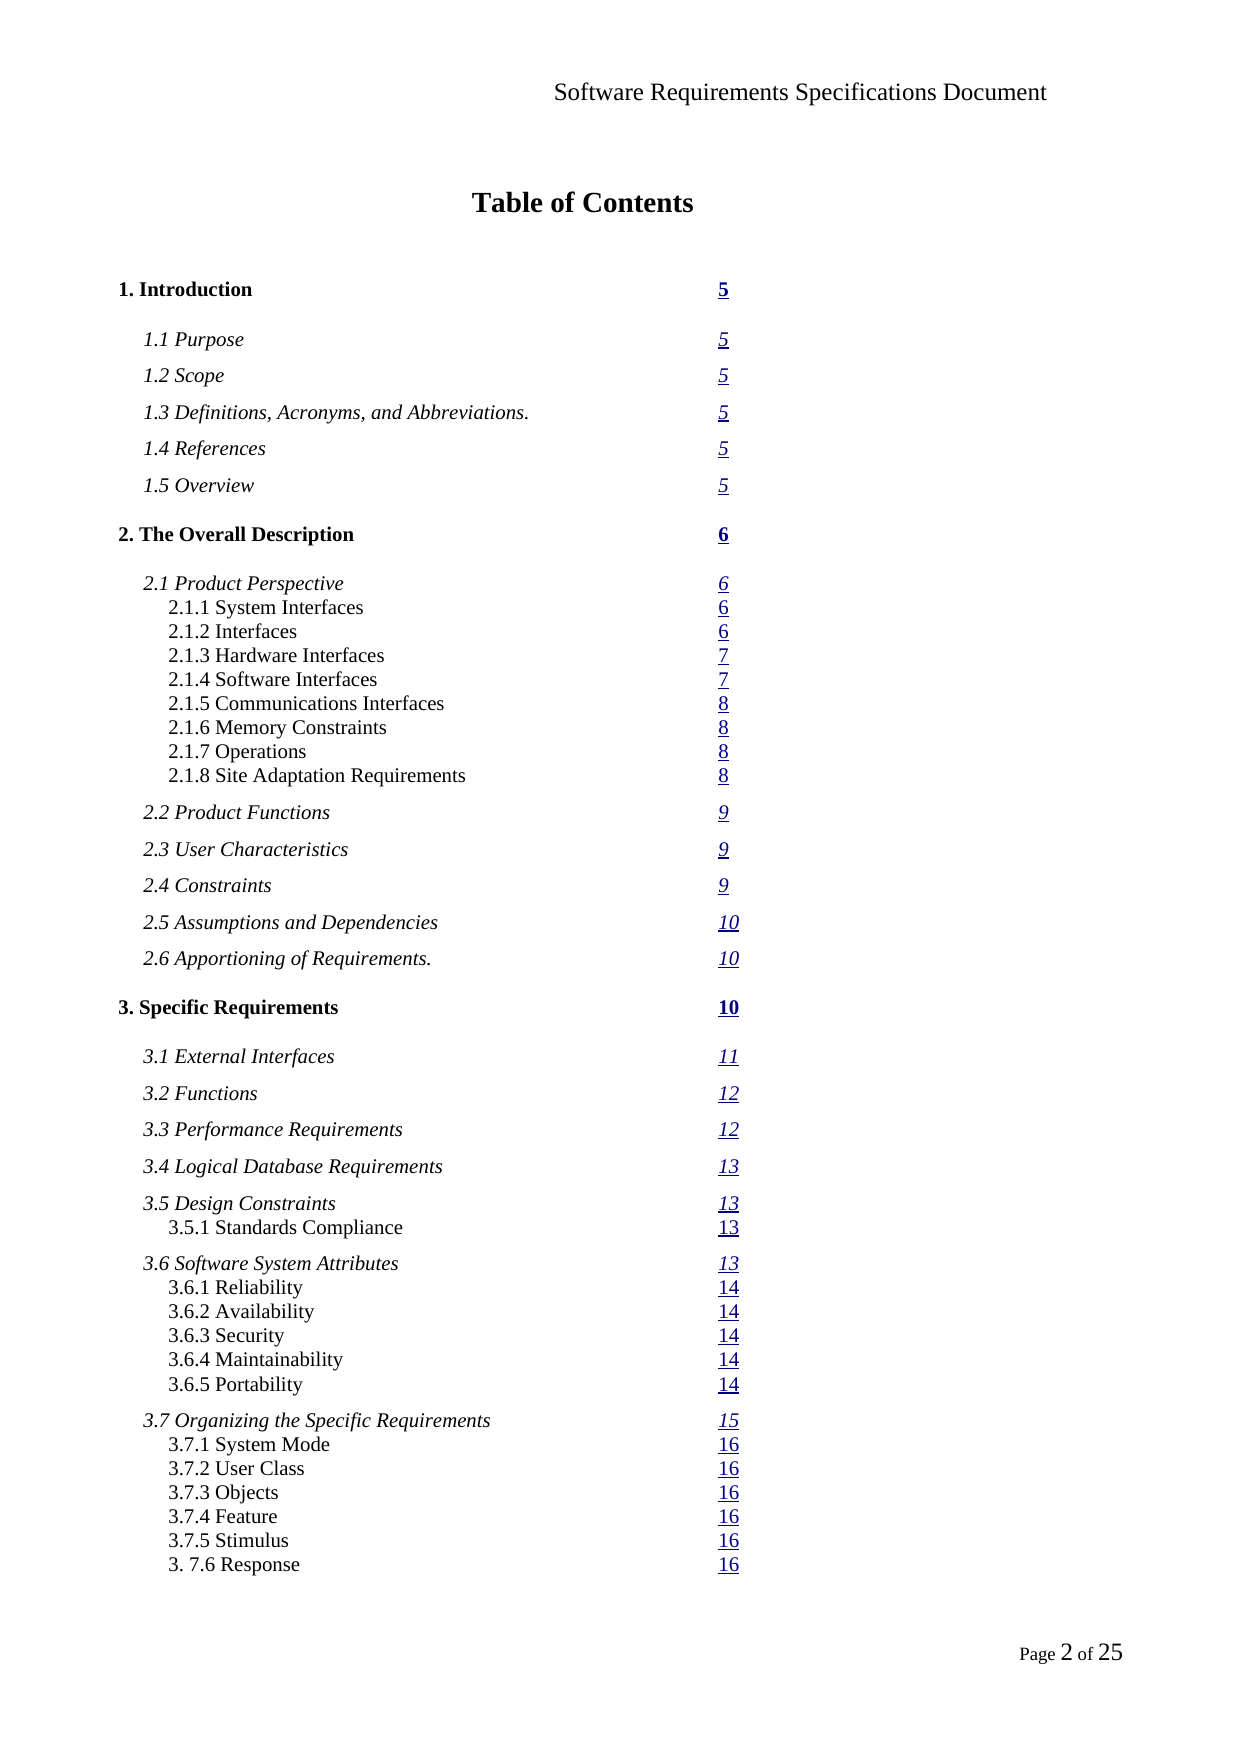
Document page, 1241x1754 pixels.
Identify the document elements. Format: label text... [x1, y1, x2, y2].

text 3.6.4 Maintainability 14 [168, 1347, 1047, 1371]
text 2.2 Product Functions 9 [143, 800, 1047, 824]
text 1.1 Purpose 5 [143, 326, 1047, 351]
text 2.1.4 Software Interfaces 7 [168, 667, 1047, 691]
text 2.4 Constraints 9 [143, 873, 1047, 897]
text 3.7.4 Feature 16 [168, 1504, 1047, 1528]
text 2.1.6 Memory Constraints 8 [168, 715, 1047, 739]
text 3.7.5 Stimulus 16 [168, 1528, 1047, 1552]
text 3.4 Logical Database Requirements 13 [143, 1154, 1047, 1178]
text 3. 7.6 Response 16 [168, 1552, 1047, 1576]
text 2.1.3 Hardware Interfaces 7 [168, 643, 1047, 667]
text 2.1.8 Site Adaptation Requirements 8 [168, 763, 1047, 787]
text 1.2 Scope 5 [143, 363, 1047, 387]
text 1.3 Definitions, Acronyms, and Abbreviations. 5 [143, 399, 1047, 424]
text 3.5 Design Constraints 13 [143, 1191, 1047, 1214]
text 3.7 Organizing the Specific Requirements 15 [143, 1408, 1047, 1432]
text 2.1.1 System Interfaces 6 [168, 595, 1047, 619]
text 3.5.1 Standards Compliance 13 [168, 1214, 1047, 1239]
text 3.6 Software System Attributes 13 [143, 1251, 1047, 1275]
text 2.1 Product Perspective 6 [143, 571, 1047, 595]
text 2. The Overall Description 6 [118, 522, 1047, 546]
text Table of Contents [118, 185, 1047, 219]
text 2.1.5 Communications Interfaces 8 [168, 691, 1047, 715]
text 3.6.2 Availability 14 [168, 1299, 1047, 1323]
text 3.7.3 Objects 16 [168, 1480, 1047, 1504]
text 1. Introduction 5 [118, 277, 1047, 301]
text 3.6.3 Security 14 [168, 1323, 1047, 1347]
text 3.7.1 System Mode 16 [168, 1432, 1047, 1456]
text 2.5 Assumptions and Dependencies 10 [143, 909, 1047, 934]
text 3.6.1 Reliability 14 [168, 1275, 1047, 1299]
text 1.5 Overview 5 [143, 473, 1047, 497]
text 2.3 User Characteristics 9 [143, 836, 1047, 861]
text 3.7.2 User Class 16 [168, 1456, 1047, 1480]
text 1.4 References 5 [143, 436, 1047, 460]
text 2.1.7 Operations 8 [168, 739, 1047, 763]
text 3.1 External Interfaces 11 [143, 1044, 1047, 1068]
text 2.1.2 Interfaces 6 [168, 619, 1047, 643]
text 2.6 Apportioning of Requirements. 10 [143, 946, 1047, 970]
text 3.3 Performance Requirements 12 [143, 1117, 1047, 1141]
text 3. Specific Requirements 10 [118, 995, 1047, 1019]
text 3.2 Functions 12 [143, 1081, 1047, 1105]
text 3.6.5 Portability 14 [168, 1371, 1047, 1396]
